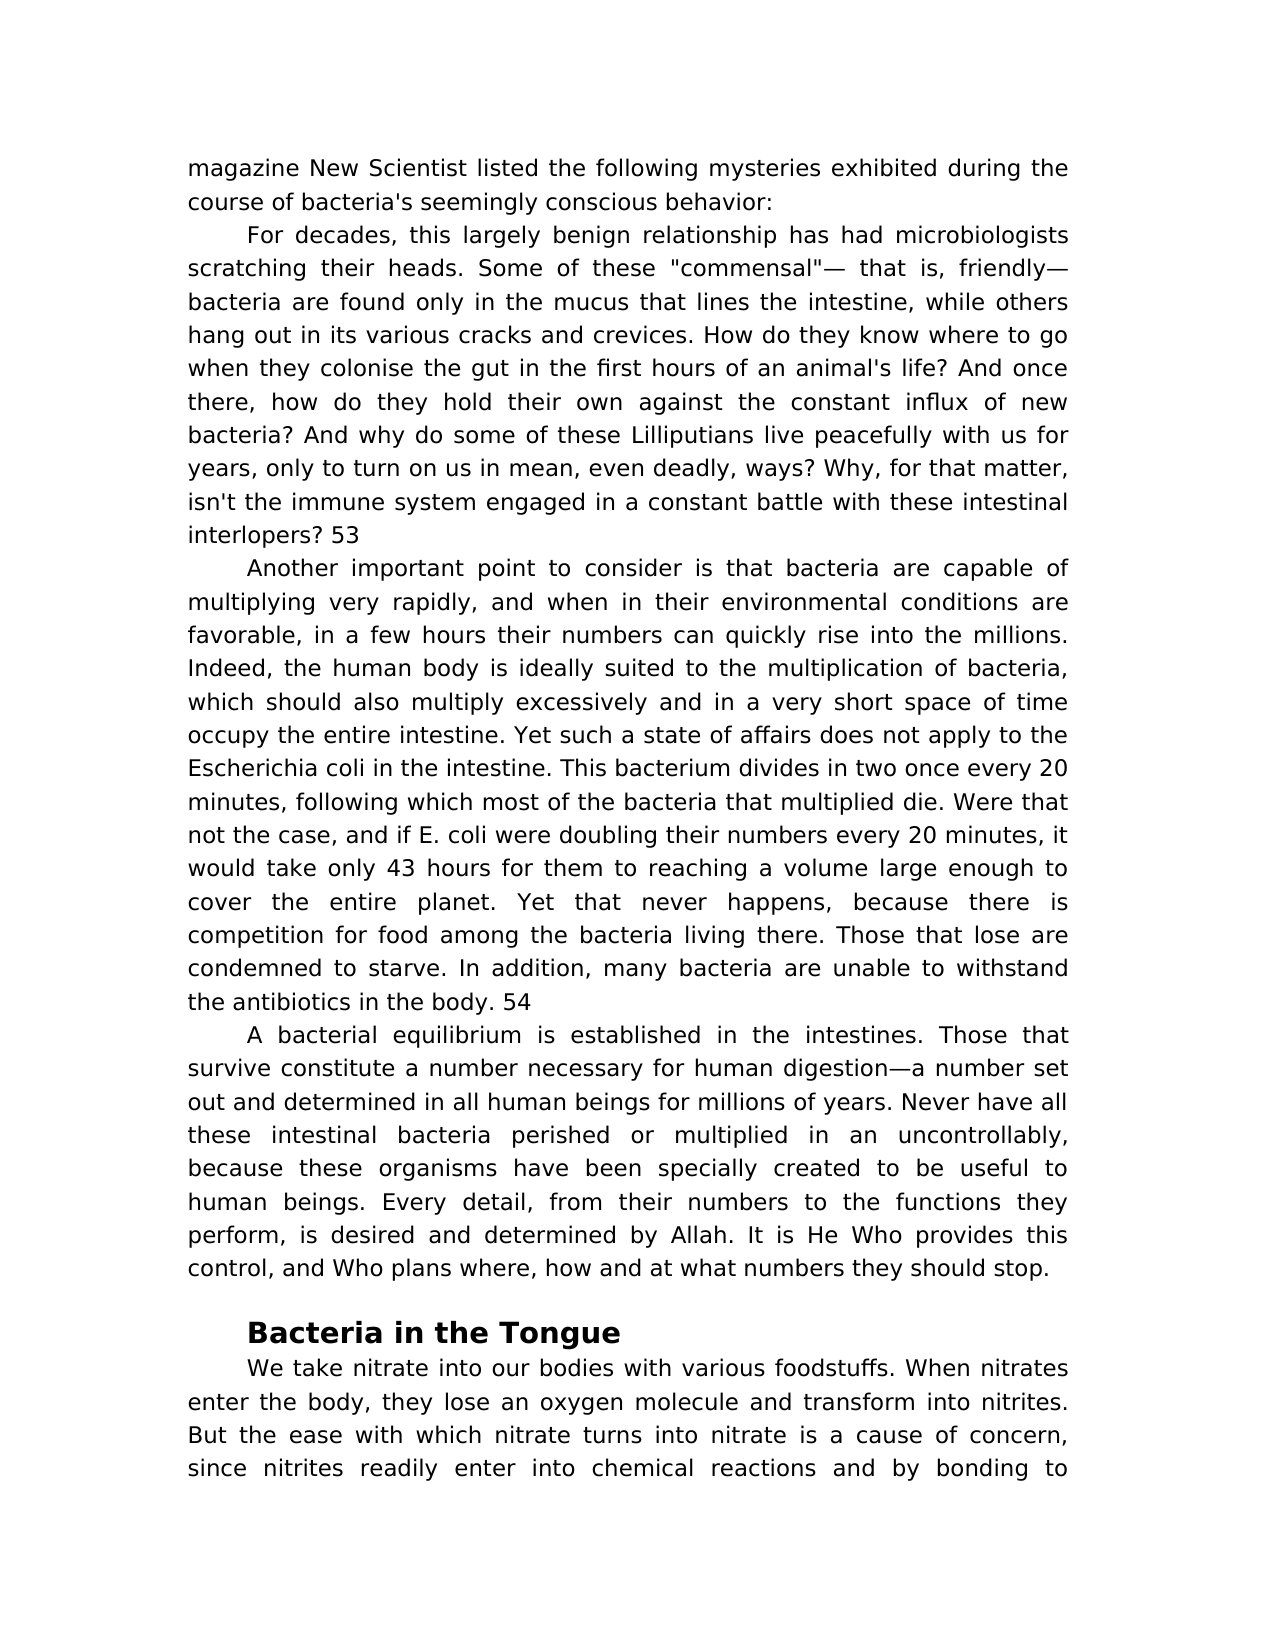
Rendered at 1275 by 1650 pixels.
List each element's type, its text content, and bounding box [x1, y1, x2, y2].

text A bacterial equilibrium is established in the intestines. Those that survive constitute a number necessary for human digestion—a number set out and determined in all human beings for millions of years. Never have all these intestinal bacteria perished or multiplied in an uncontrollably, because these organisms have been specially created to be useful to human beings. Every detail, from their numbers to the functions they perform, is desired and determined by Allah. It is He Who provides this control, and Who plans where, how and at what numbers they should stop. [187, 1017, 1070, 1283]
text Another important point to consider is that bacteria are capable of multiplying very rapidly, and when in their environmental conditions are favorable, in a few hours their numbers can quickly rise into the millions. Indeed, the human body is ideally suited to the multiplication of bacteria, which should also multiply excessively and in a very short space of time occupy the entire intestine. Yet such a state of affairs does not apply to the Escherichia coli in the intestine. This bacterium divides in two once every 20 minutes, following which most of the bacteria that multiplied die. Were that not the case, and if E. coli were doubling their numbers every 20 minutes, it would take only 43 hours for them to reaching a volume large enough to cover the entire planet. Yet that never happens, because there is competition for food among the bacteria living there. Those that lose are condemned to starve. In addition, many bacteria are unable to withstand the antibiotics in the body. 54 [187, 550, 1070, 1017]
text magazine New Scientist listed the following mysteries exhibited during the course of bacteria's seemingly conscious behavior: [187, 150, 1070, 217]
text We take nitrate into our bodies with various foodstuffs. When nitrates enter the body, they lose an oxygen molecule and transform into nitrites. But the ease with which nitrate turns into nitrate is a cause of concern, since nitrites readily enter into chemical reactions and by bonding to [187, 1350, 1070, 1483]
text Bacteria in the Tongue [187, 1317, 1070, 1350]
text For decades, this largely benign relationship has had microbiologists scratching their heads. Some of these "commensal"— that is, friendly—bacteria are found only in the mucus that lines the intestine, while others hang out in its various cracks and crevices. How do they know where to go when they colonise the gut in the first hours of an animal's life? And once there, how do they hold their own against the constant influx of new bacteria? And why do some of these Lilliputians live peacefully with us for years, only to turn on us in mean, even deadly, ways? Why, for that matter, isn't the immune system engaged in a constant battle with these intestinal interlopers? 53 [187, 217, 1070, 550]
